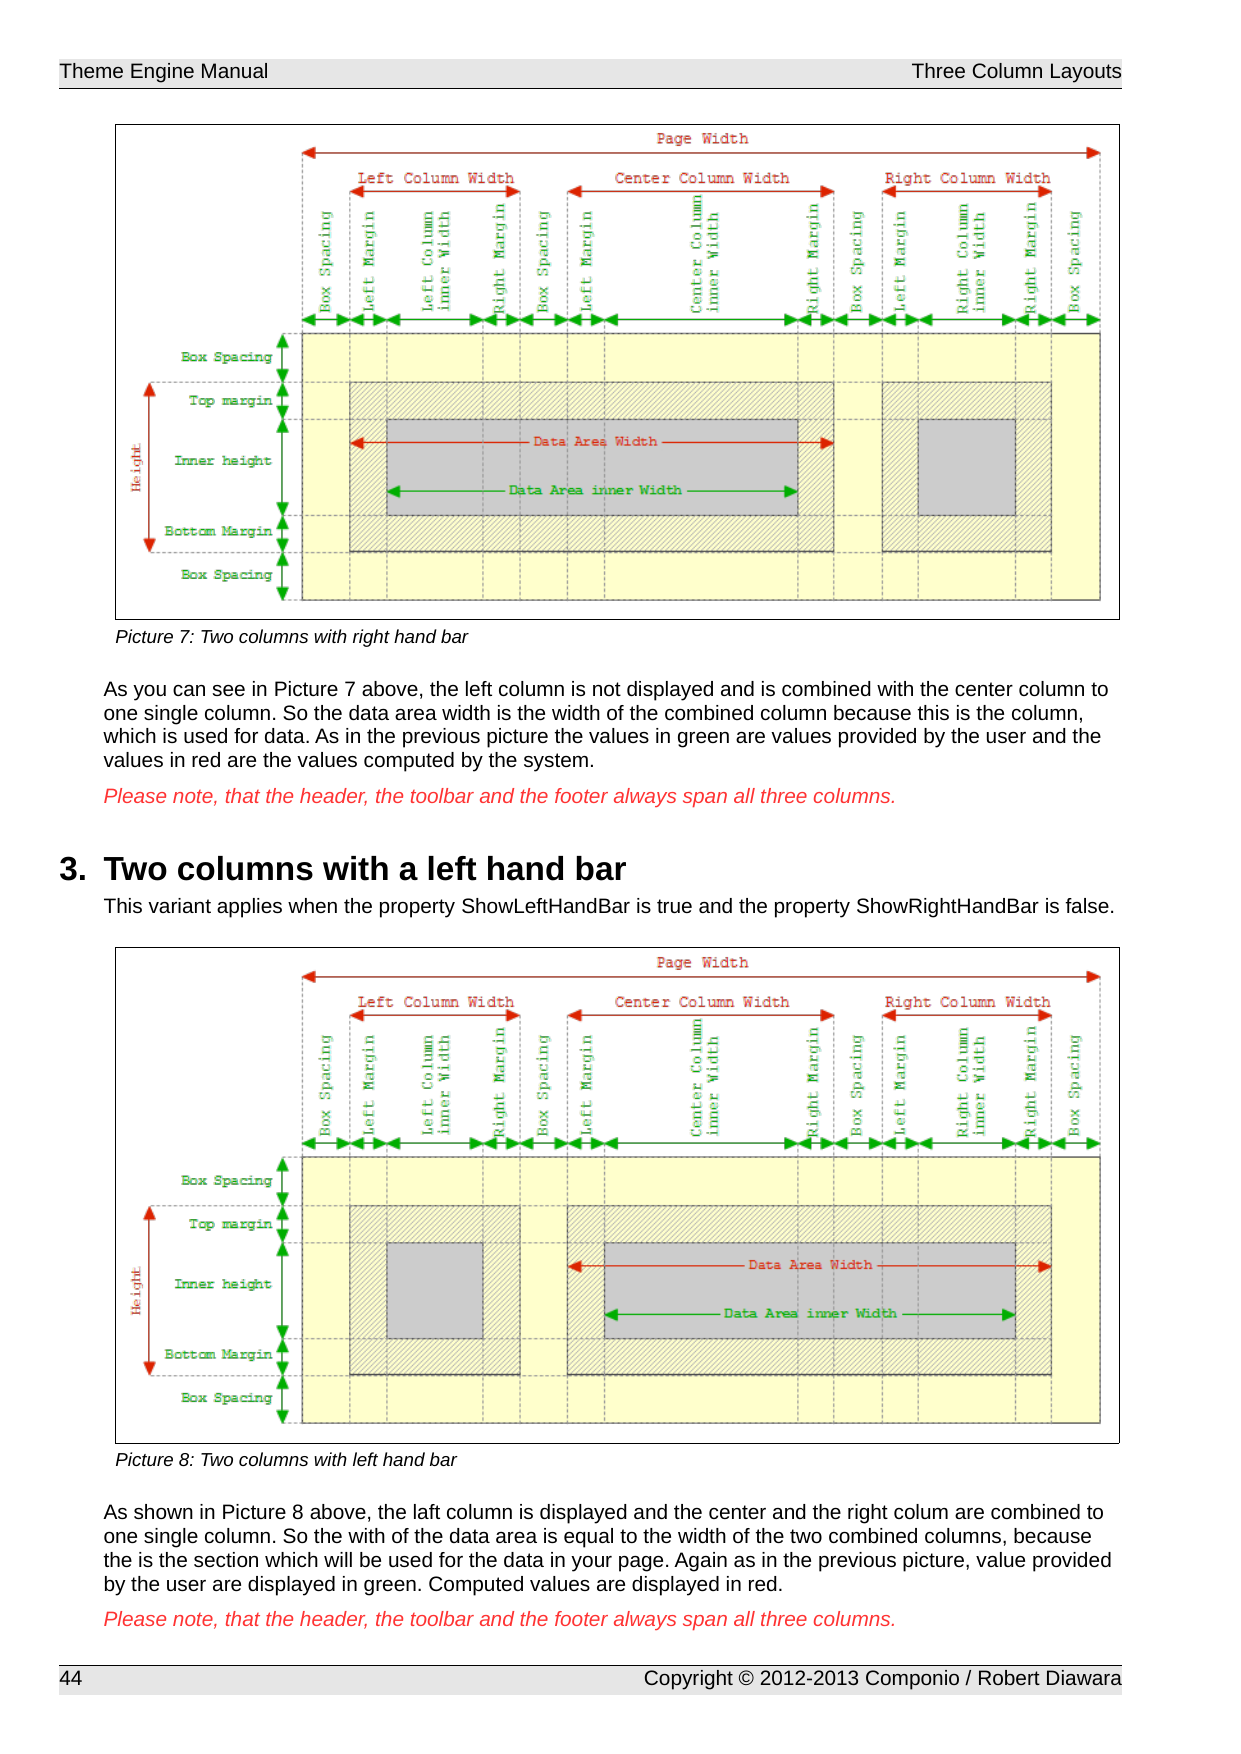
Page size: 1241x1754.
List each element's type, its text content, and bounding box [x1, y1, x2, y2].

text Please note, that the header, the toolbar and the footer always span all three columns. [103, 784, 1122, 808]
text As you can see in Picture 7 above, the left column is not displayed and is combined with the center column to one single column. So the data area width is the width of the combined column because this is the column, which is used for data. As in the previous picture the values in green are values provided by the user and the values in red are the values computed by the system. [103, 676, 1122, 772]
subtitle Two columns with a left hand bar [59, 849, 1122, 888]
text As shown in Picture 8 above, the laft column is displayed and the center and the right colum are combined to one single column. So the with of the data area is equal to the width of the two combined columns, because the is the section which will be used for the data in your page. Again as in the previous picture, value provided by the user are displayed in green. Computed values are displayed in red. [103, 1499, 1122, 1595]
text Picture 8: Two columns with left hand bar [115, 1444, 1119, 1470]
picture [116, 948, 1119, 1443]
text Picture 7: Two columns with right hand bar [115, 620, 1119, 647]
text This variant applies when the property ShowLeftHandBar is true and the property ShowRightHandBar is false. [103, 894, 1122, 918]
text Please note, that the header, the toolbar and the footer always span all three columns. [103, 1607, 1122, 1631]
picture [116, 125, 1119, 619]
